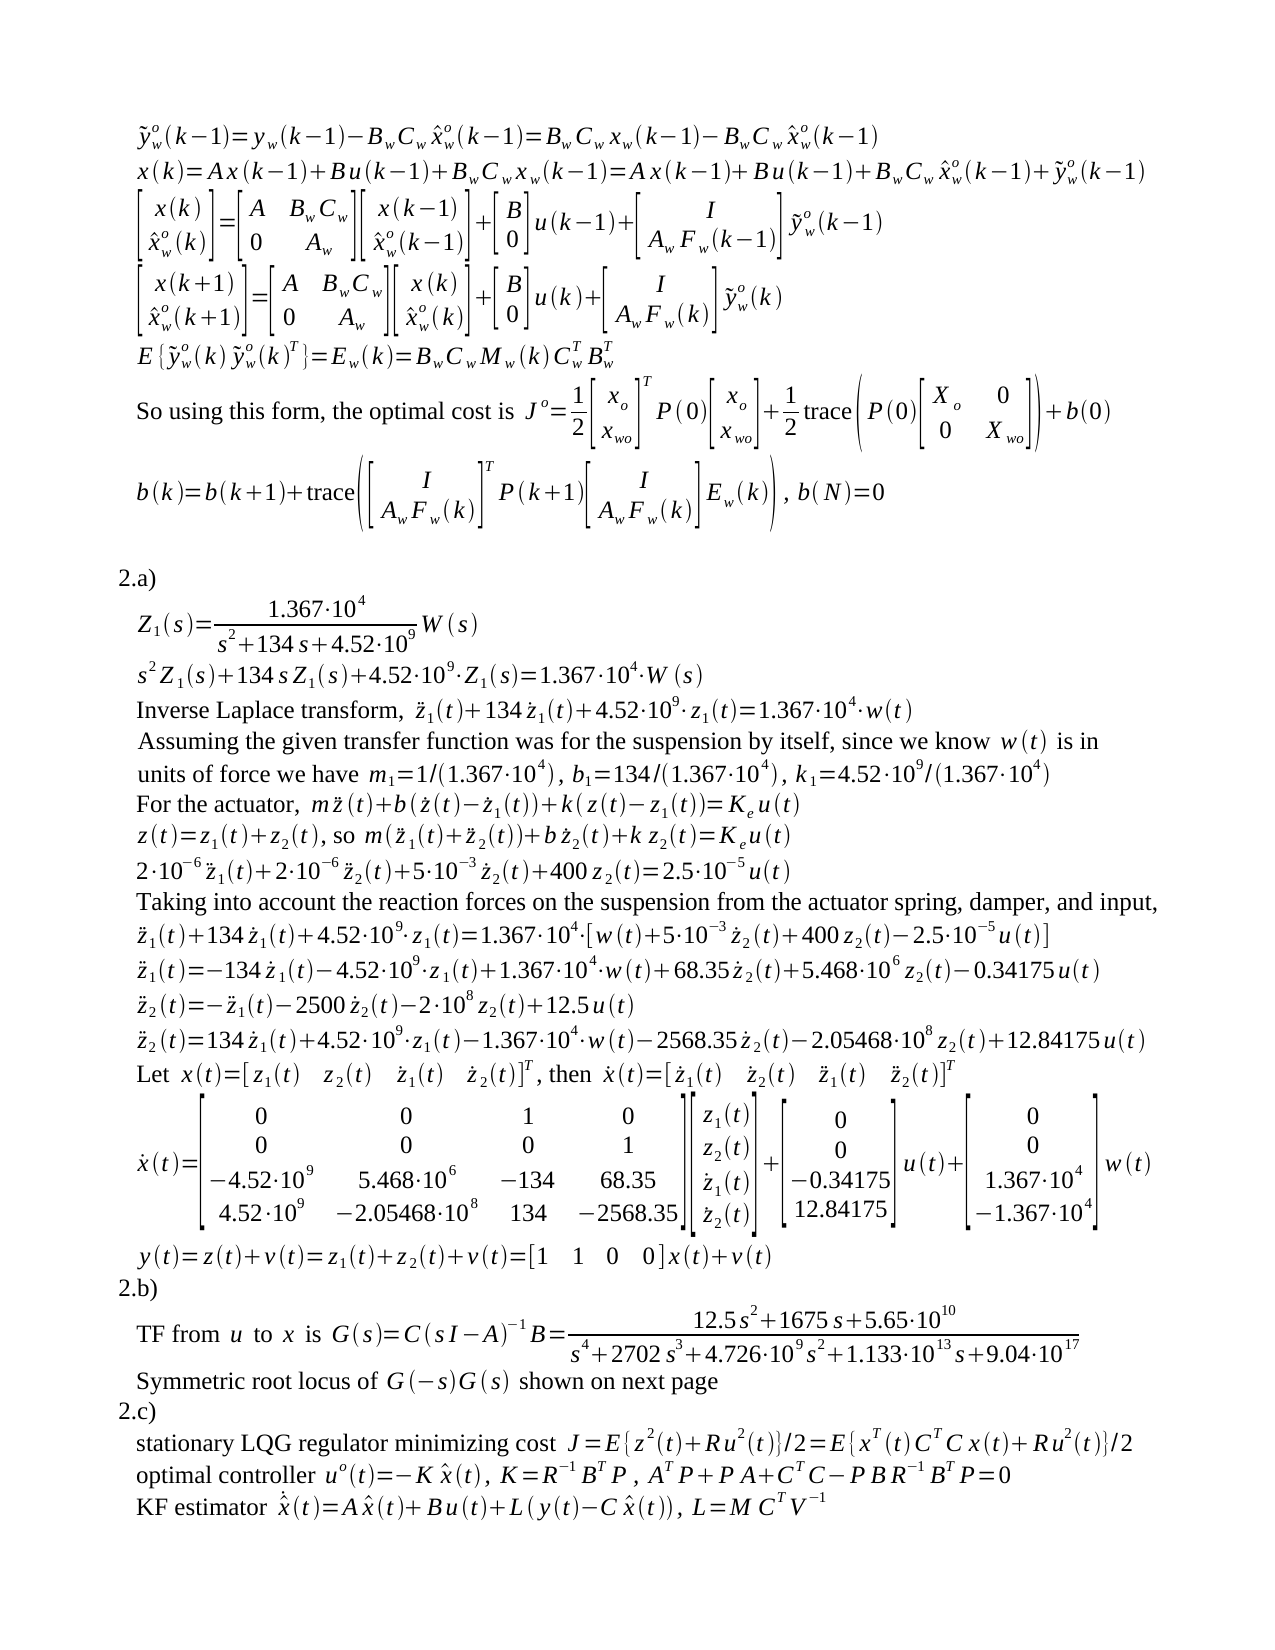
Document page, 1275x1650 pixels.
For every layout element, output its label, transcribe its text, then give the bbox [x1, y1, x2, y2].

text 2.c) [118, 1396, 1157, 1425]
text 2.a) [118, 563, 1157, 591]
text 2.b) [118, 1273, 1157, 1301]
